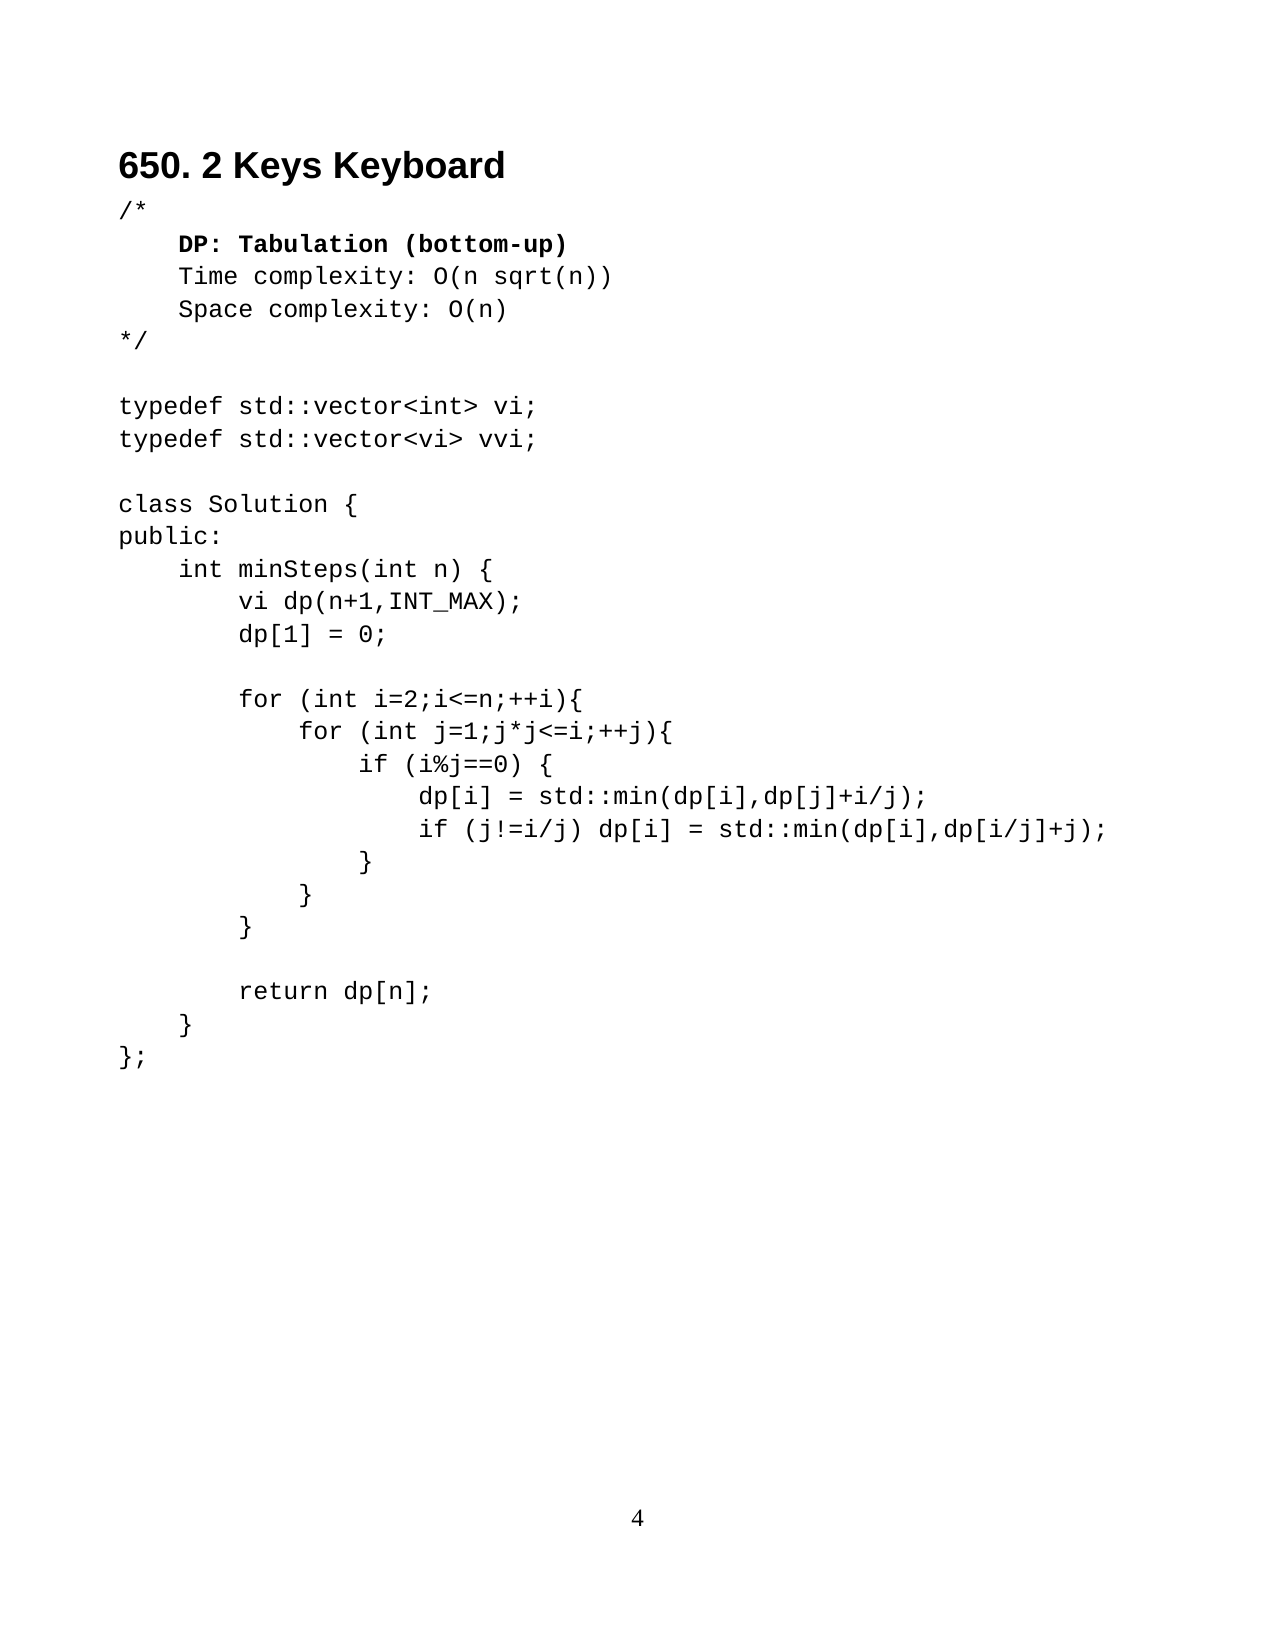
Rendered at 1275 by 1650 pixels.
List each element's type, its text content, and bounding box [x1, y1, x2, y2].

text for (int j=1;j*j<=i;++j){ [118, 719, 1157, 747]
text public: [118, 524, 1157, 552]
text for (int i=2;i<=n;++i){ [118, 686, 1157, 714]
text } [118, 849, 1157, 877]
text typedef std::vector<vi> vvi; [118, 426, 1157, 454]
text if (i%j==0) { [118, 751, 1157, 779]
text } [118, 1011, 1157, 1039]
text } [118, 881, 1157, 909]
text Time complexity: O(n sqrt(n)) [118, 264, 1157, 292]
text class Solution { [118, 491, 1157, 519]
text int minSteps(int n) { [118, 556, 1157, 584]
text }; [118, 1044, 1157, 1072]
text DP: Tabulation (bottom-up) [118, 231, 1157, 259]
text return dp[n]; [118, 979, 1157, 1007]
text typedef std::vector<int> vi; [118, 394, 1157, 422]
subtitle 650. 2 Keys Keyboard [118, 143, 1157, 186]
text dp[i] = std::min(dp[i],dp[j]+i/j); [118, 784, 1157, 812]
text */ [118, 329, 1157, 357]
text /* [118, 199, 1157, 227]
text Space complexity: O(n) [118, 296, 1157, 324]
text if (j!=i/j) dp[i] = std::min(dp[i],dp[i/j]+j); [118, 816, 1157, 844]
text dp[1] = 0; [118, 621, 1157, 649]
text vi dp(n+1,INT_MAX); [118, 589, 1157, 617]
text } [118, 914, 1157, 942]
